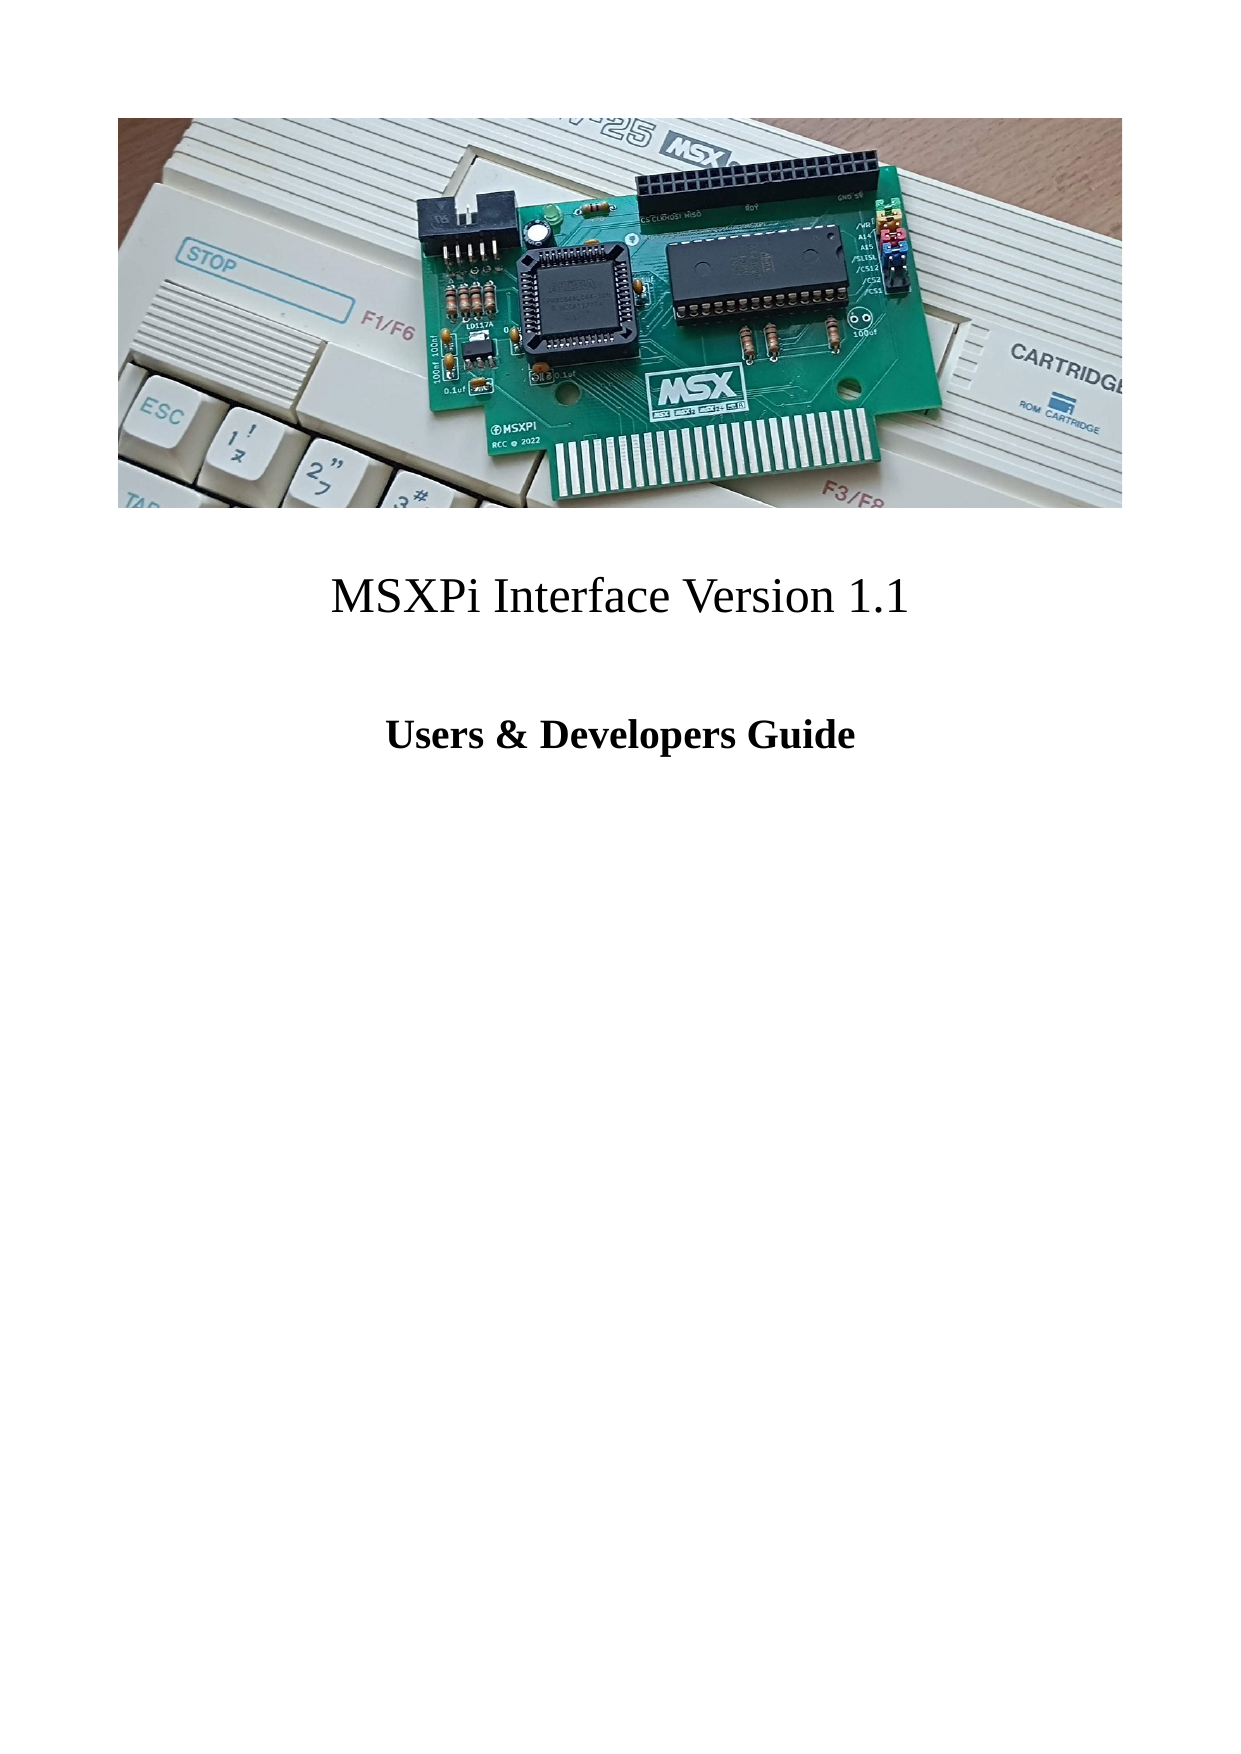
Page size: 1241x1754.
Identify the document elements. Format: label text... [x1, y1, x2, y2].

text Users & Developers Guide [118, 709, 1122, 757]
text MSXPi Interface Version 1.1 [118, 565, 1122, 623]
picture [118, 118, 1123, 508]
